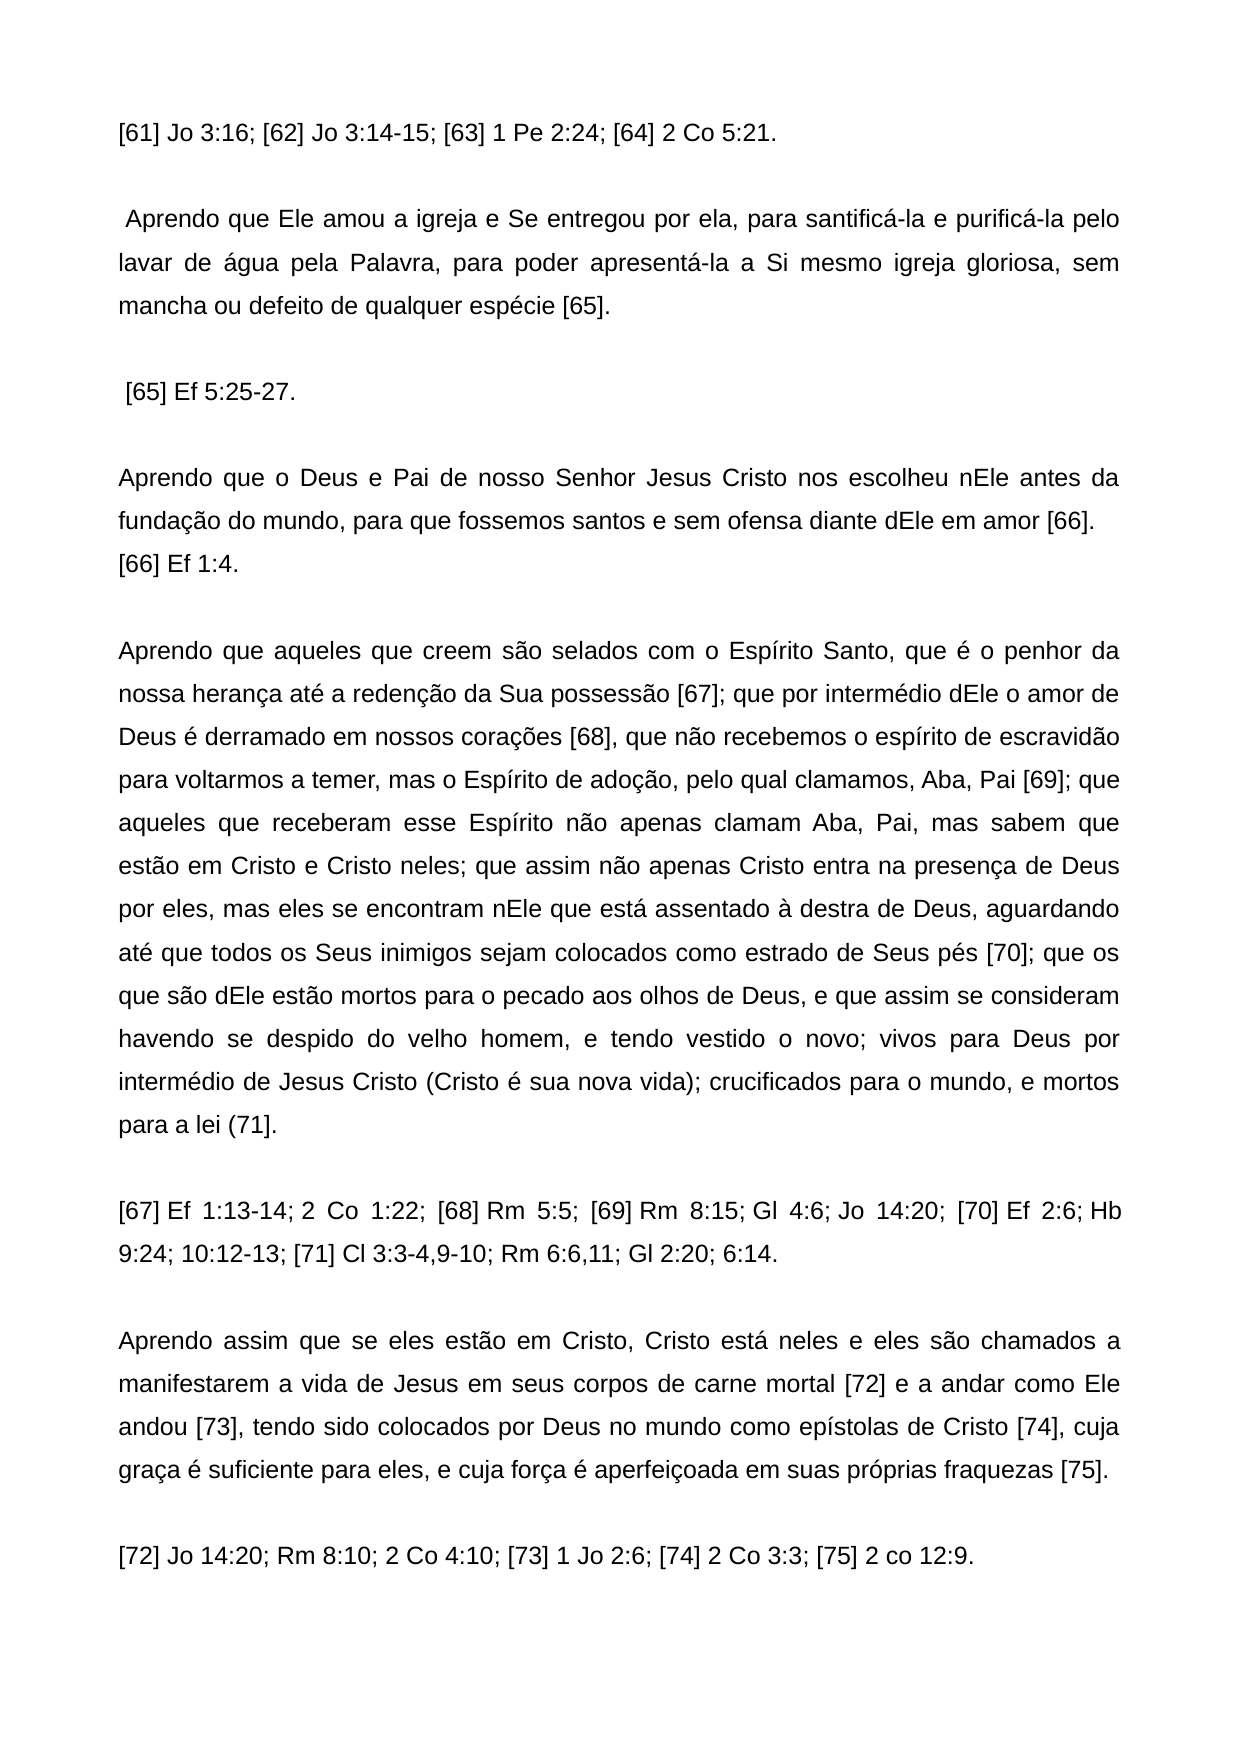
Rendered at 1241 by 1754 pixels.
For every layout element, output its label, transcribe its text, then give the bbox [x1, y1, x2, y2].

text Aprendo que aqueles que creem são selados com o Espírito Santo, que é o penhor da nossa herança até a redenção da Sua possessão [67]; que por intermédio dEle o amor de Deus é derramado em nossos corações [68], que não recebemos o espírito de escravidão para voltarmos a temer, mas o Espírito de adoção, pelo qual clamamos, Aba, Pai [69]; que aqueles que receberam esse Espírito não apenas clamam Aba, Pai, mas sabem que estão em Cristo e Cristo neles; que assim não apenas Cristo entra na presença de Deus por eles, mas eles se encontram nEle que está assentado à destra de Deus, aguardando até que todos os Seus inimigos sejam colocados como estrado de Seus pés [70]; que os que são dEle estão mortos para o pecado aos olhos de Deus, e que assim se consideram havendo se despido do velho homem, e tendo vestido o novo; vivos para Deus por intermédio de Jesus Cristo (Cristo é sua nova vida); crucificados para o mundo, e mortos para a lei (71]. [118, 636, 1122, 1139]
text [65] Ef 5:25-27. [118, 377, 1122, 406]
text [72] Jo 14:20; Rm 8:10; 2 Co 4:10; [73] 1 Jo 2:6; [74] 2 Co 3:3; [75] 2 co 12:9. [118, 1541, 1122, 1570]
text [67] Ef 1:13-14; 2 Co 1:22; [68] Rm 5:5; [69] Rm 8:15; Gl 4:6; Jo 14:20; [70] Ef 2:6; Hb 9:24; 10:12-13; [71] Cl 3:3-4,9-10; Rm 6:6,11; Gl 2:20; 6:14. [118, 1196, 1122, 1268]
text [61] Jo 3:16; [62] Jo 3:14-15; [63] 1 Pe 2:24; [64] 2 Co 5:21. [118, 118, 1122, 147]
text Aprendo que o Deus e Pai de nosso Senhor Jesus Cristo nos escolheu nEle antes da fundação do mundo, para que fossemos santos e sem ofensa diante dEle em amor [66]. [118, 463, 1122, 535]
text [66] Ef 1:4. [118, 549, 1122, 578]
text Aprendo que Ele amou a igreja e Se entregou por ela, para santificá-la e purificá-la pelo lavar de água pela Palavra, para poder apresentá-la a Si mesmo igreja gloriosa, sem mancha ou defeito de qualquer espécie [65]. [118, 204, 1122, 319]
text Aprendo assim que se eles estão em Cristo, Cristo está neles e eles são chamados a manifestarem a vida de Jesus em seus corpos de carne mortal [72] e a andar como Ele andou [73], tendo sido colocados por Deus no mundo como epístolas de Cristo [74], cuja graça é suficiente para eles, e cuja força é aperfeiçoada em suas próprias fraquezas [75]. [118, 1326, 1122, 1484]
